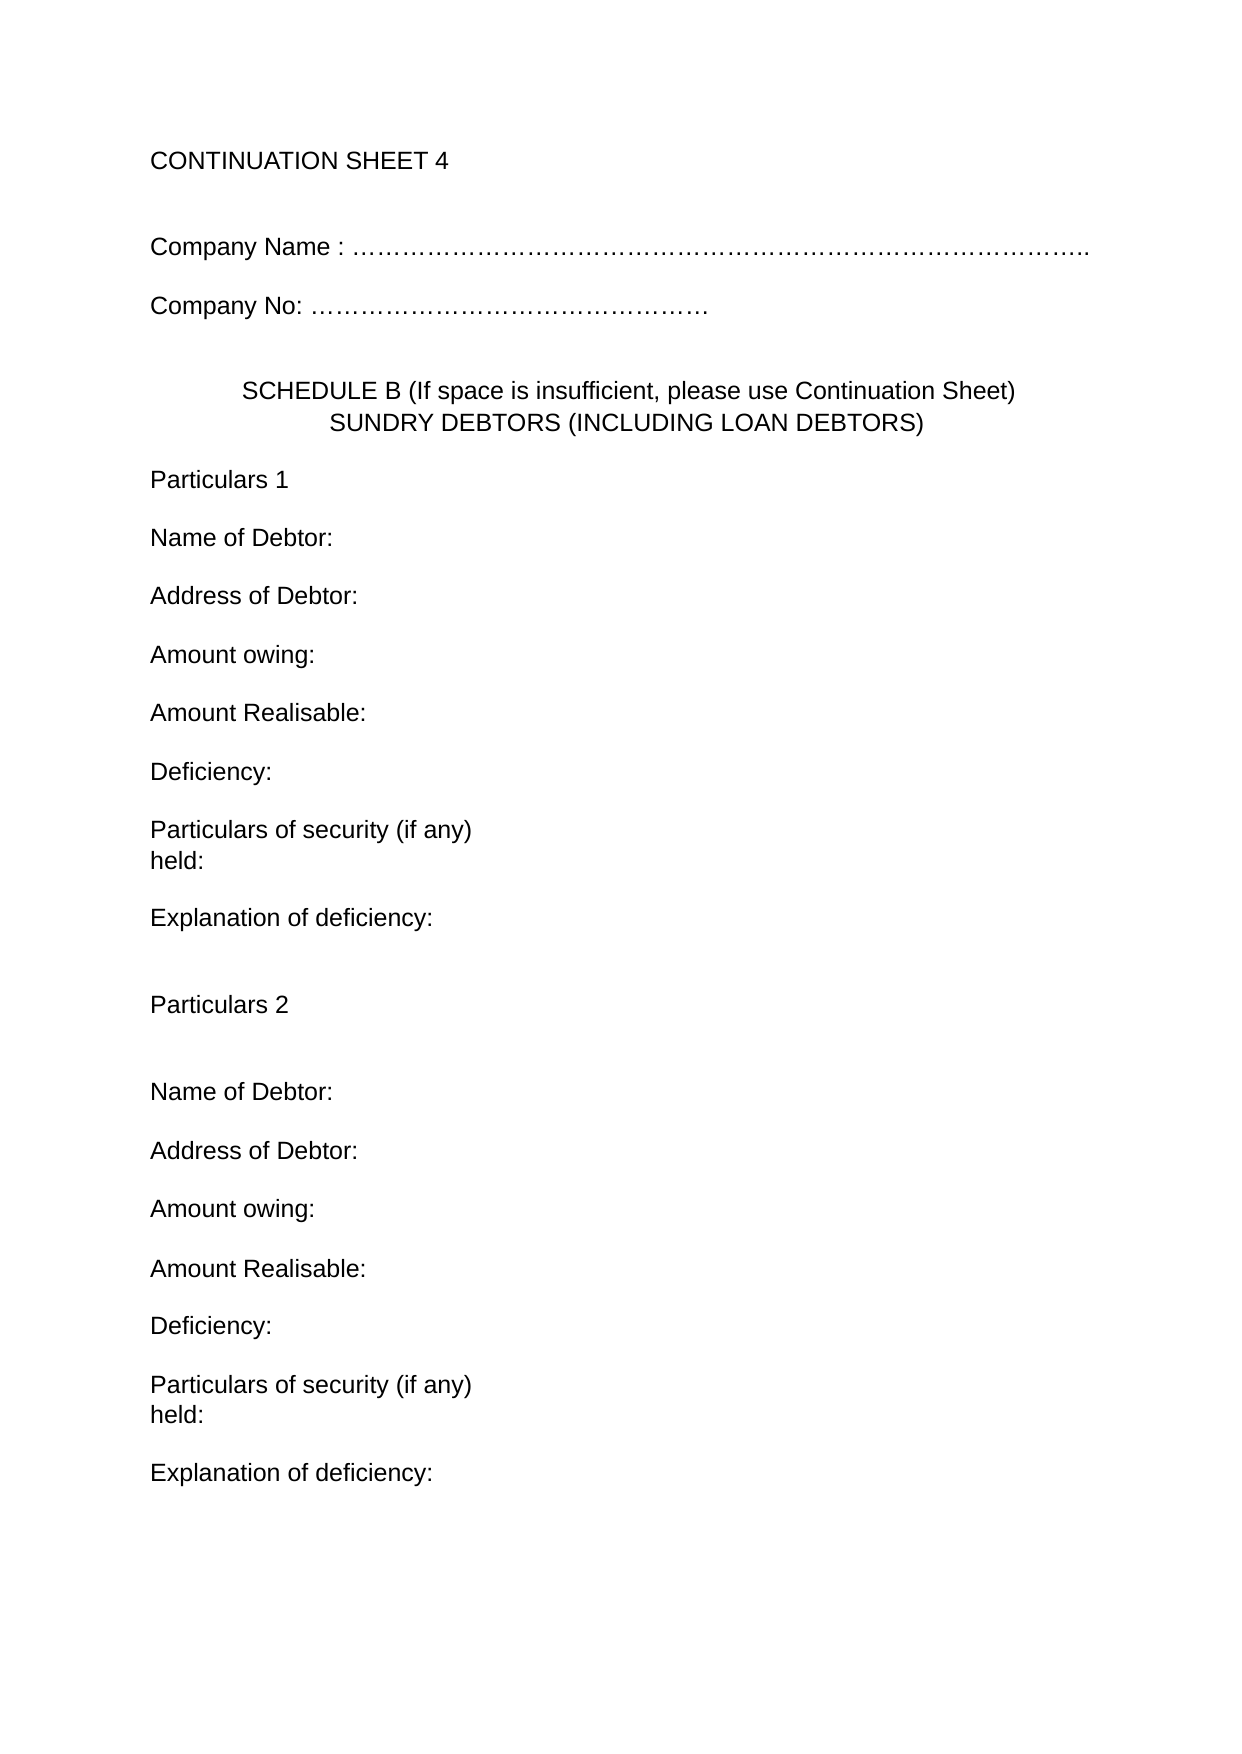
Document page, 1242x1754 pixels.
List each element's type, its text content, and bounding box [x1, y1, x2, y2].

text SCHEDULE B (If space is insufficient, please use Continuation Sheet) [242, 366, 1228, 408]
text Particulars 1 [150, 459, 1228, 495]
text Amount Realisable: [150, 1247, 1228, 1284]
text held: [150, 1401, 1228, 1429]
text Amount Realisable: [150, 694, 1228, 728]
text Particulars of security (if any) [150, 810, 1228, 846]
text Company Name : …………………………………………………………………………….. [150, 222, 1228, 264]
text SUNDRY DEBTORS (INCLUDING LOAN DEBTORS) [329, 408, 1228, 437]
text Amount owing: [150, 1189, 1228, 1225]
text Name of Debtor: [150, 1067, 1228, 1108]
text Deficiency: [150, 1307, 1228, 1341]
text Particulars 2 [150, 978, 1228, 1022]
text Address of Debtor: [150, 1131, 1228, 1167]
text held: [150, 846, 1228, 875]
text Name of Debtor: [150, 517, 1228, 553]
text Particulars of security (if any) [150, 1364, 1228, 1401]
text CONTINUATION SHEET 4 [150, 136, 1228, 178]
text Deficiency: [150, 751, 1228, 788]
text Explanation of deficiency: [150, 1451, 1228, 1488]
text Company No: ………………………………………… [150, 286, 1228, 322]
text Address of Debtor: [150, 576, 1228, 612]
text Amount owing: [150, 634, 1228, 671]
text Explanation of deficiency: [150, 898, 1228, 934]
